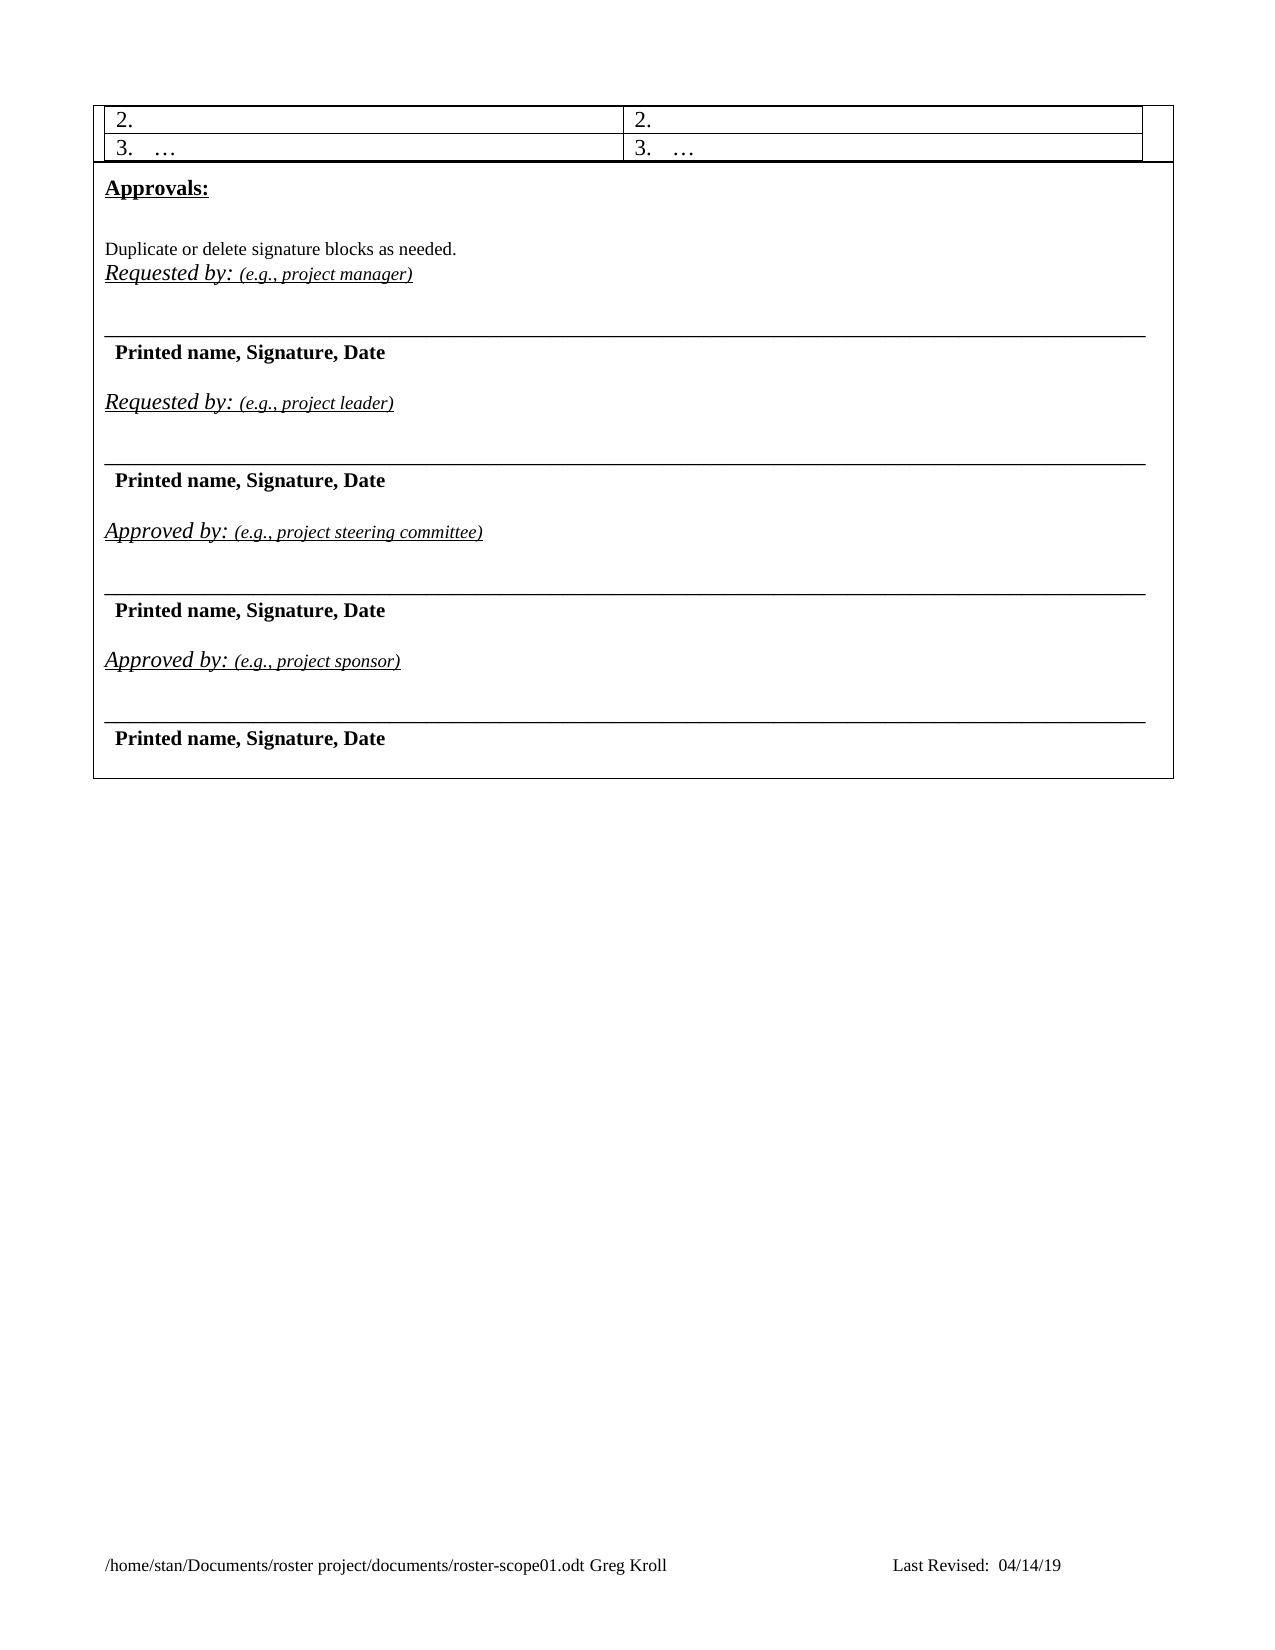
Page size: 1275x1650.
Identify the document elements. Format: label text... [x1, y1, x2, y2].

table_cell [624, 107, 1142, 133]
table_cell [105, 107, 623, 133]
table_cell … [105, 134, 623, 160]
table_cell … [624, 134, 1142, 160]
table_cell Approvals: Duplicate or delete signature blocks as needed. Requested by: (e.g., project manager) Printed name, Signature, Date Requested by: (e.g., project leader) Printed name, Signature, Date Approved by: (e.g., project steering committee) Printed name, Signature, Date Approved by: (e.g., project sponsor) Printed name, Signature, Date [94, 163, 1173, 778]
